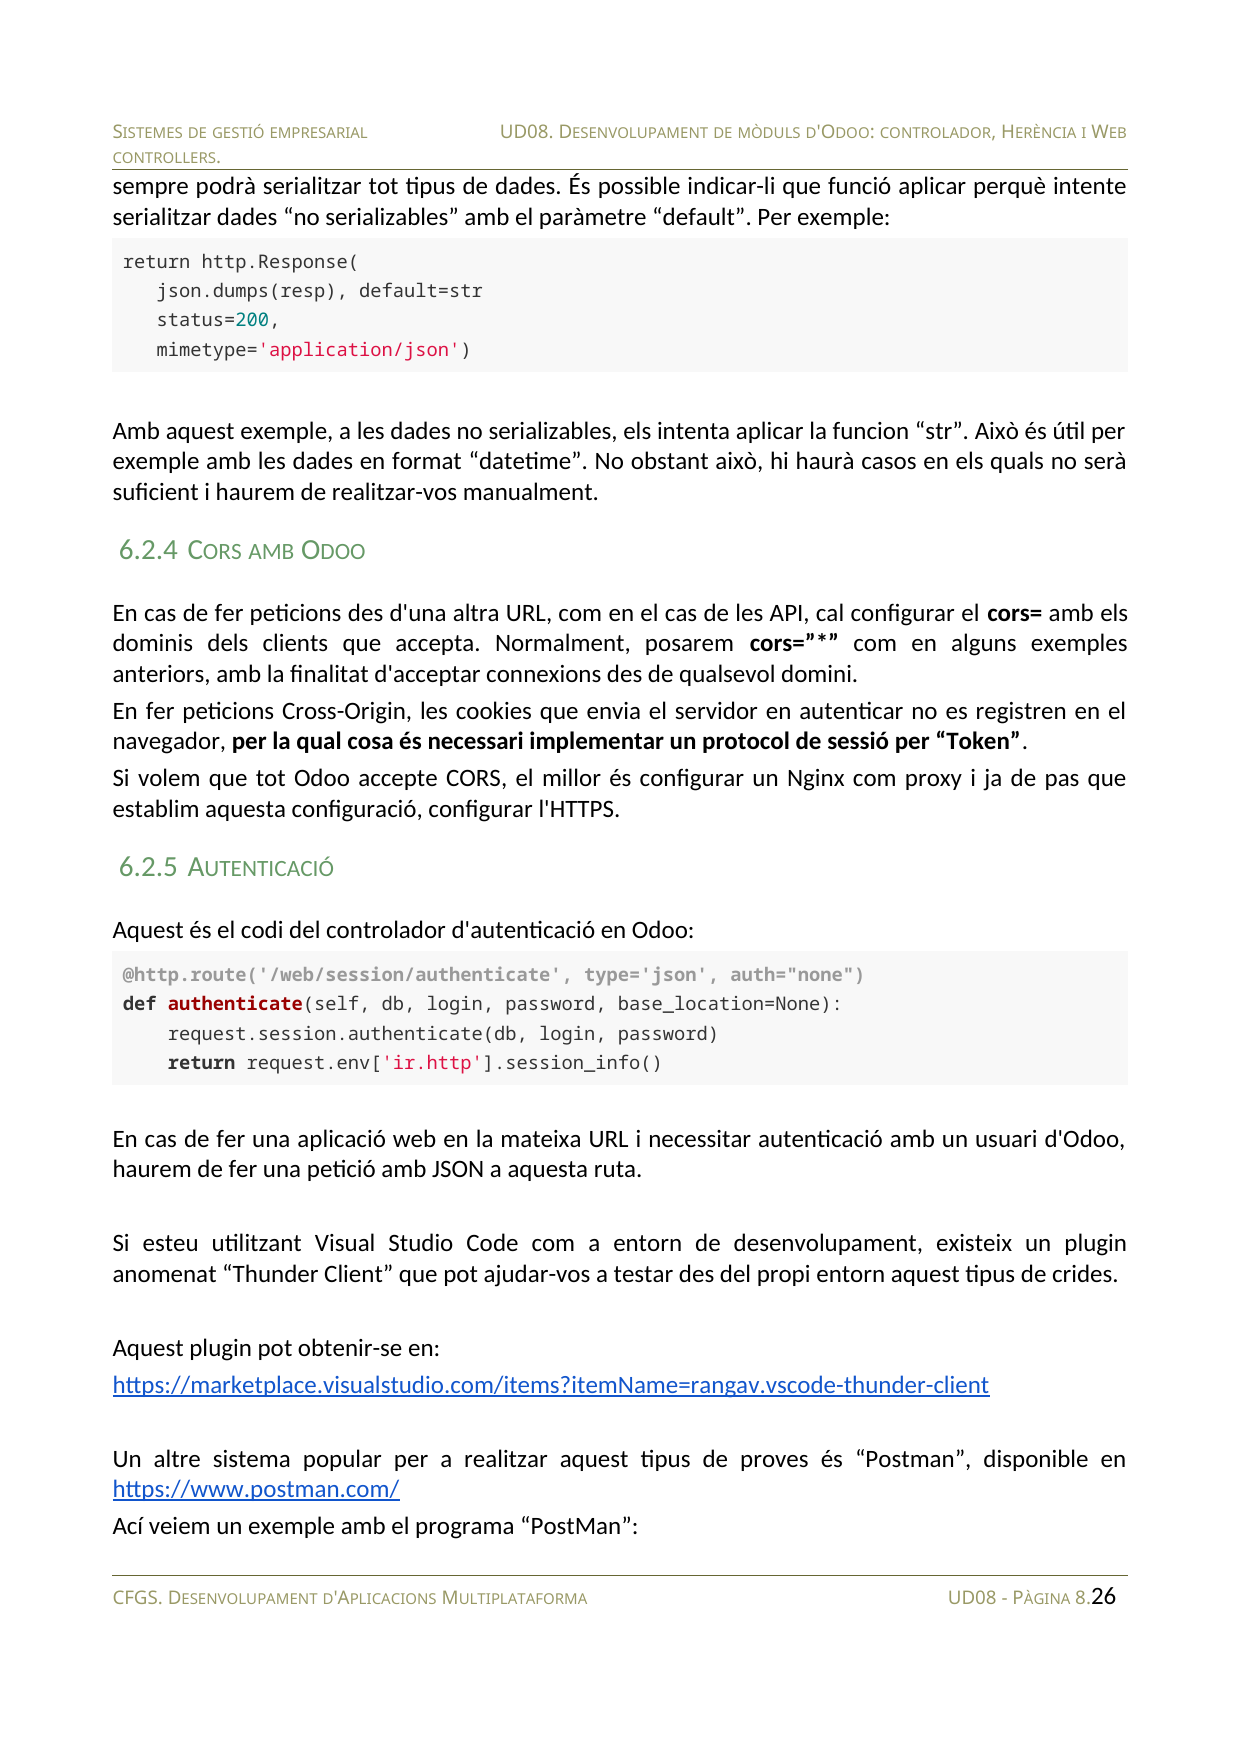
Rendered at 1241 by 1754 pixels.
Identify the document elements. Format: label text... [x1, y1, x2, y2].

text sempre podrà serialitzar tot tipus de dades. És possible indicar-li que funció aplicar perquè intente serialitzar dades “no serializables” amb el paràmetre “default”. Per exemple: [112, 170, 1128, 231]
subtitle Autenticació [112, 848, 1128, 884]
text En cas de fer una aplicació web en la mateixa URL i necessitar autenticació amb un usuari d'Odoo, haurem de fer una petició amb JSON a aquesta ruta. [112, 1123, 1128, 1184]
table_header return http.Response( json.dumps(resp), default=str status=200, mimetype='application/json') [112, 238, 1128, 372]
text En fer peticions Cross-Origin, les cookies que envia el servidor en autenticar no es registren en el navegador, per la qual cosa és necessari implementar un protocol de sessió per “Token”. [112, 695, 1128, 756]
text Si volem que tot Odoo accepte CORS, el millor és configurar un Nginx com proxy i ja de pas que establim aquesta configuració, configurar l'HTTPS. [112, 762, 1128, 823]
text En cas de fer peticions des d'una altra URL, com en el cas de les API, cal configurar el cors= amb els dominis dels clients que accepta. Normalment, posarem cors=”*” com en alguns exemples anteriors, amb la finalitat d'acceptar connexions des de qualsevol domini. [112, 597, 1128, 688]
text Aquest plugin pot obtenir-se en: [112, 1332, 1128, 1362]
table_header @http.route('/web/session/authenticate', type='json', auth="none") def authenticate(self, db, login, password, base_location=None): request.session.authenticate(db, login, password) return request.env['ir.http'].session_info() [112, 951, 1128, 1085]
subtitle Cors amb Odoo [112, 531, 1128, 567]
text Aquest és el codi del controlador d'autenticació en Odoo: [112, 914, 1128, 944]
text Un altre sistema popular per a realitzar aquest tipus de proves és “Postman”, disponible en https://www.postman.com/ [112, 1443, 1128, 1504]
text Si esteu utilitzant Visual Studio Code com a entorn de desenvolupament, existeix un plugin anomenat “Thunder Client” que pot ajudar-vos a testar des del propi entorn aquest tipus de crides. [112, 1227, 1128, 1288]
text Amb aquest exemple, a les dades no serializables, els intenta aplicar la funcion “str”. Això és útil per exemple amb les dades en format “datetime”. No obstant això, hi haurà casos en els quals no serà suficient i haurem de realitzar-vos manualment. [112, 415, 1128, 506]
text Ací veiem un exemple amb el programa “PostMan”: [112, 1510, 1128, 1541]
text https://marketplace.visualstudio.com/items?itemName=rangav.vscode-thunder-client [112, 1369, 1128, 1399]
